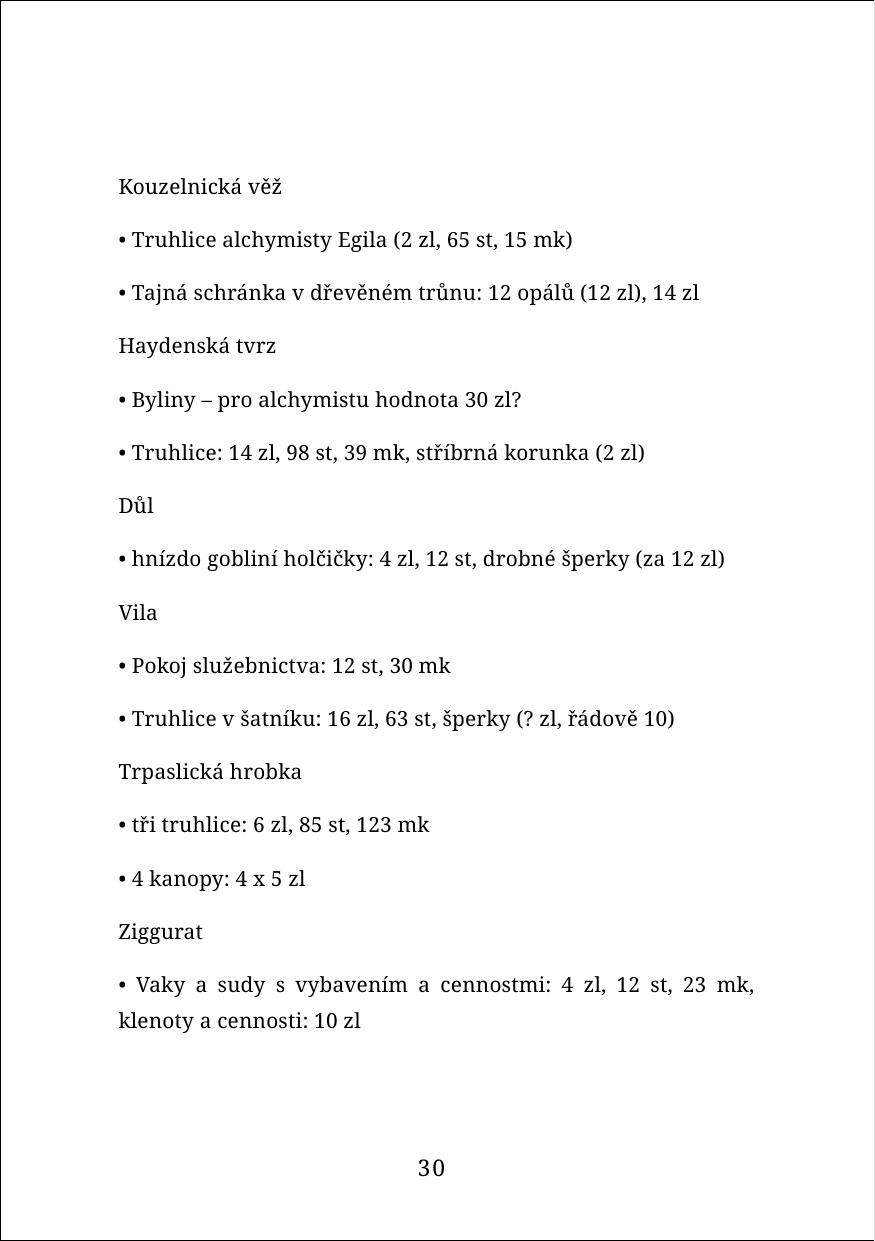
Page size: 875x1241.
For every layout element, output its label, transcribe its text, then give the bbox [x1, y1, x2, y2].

text • Truhlice: 14 zl, 98 st, 39 mk, stříbrná korunka (2 zl) [118, 438, 756, 466]
text • Pokoj služebnictva: 12 st, 30 mk [118, 651, 756, 679]
text Vila [118, 598, 756, 626]
text • Truhlice v šatníku: 16 zl, 63 st, šperky (? zl, řádově 10) [118, 704, 756, 732]
text • Vaky a sudy s vybavením a cennostmi: 4 zl, 12 st, 23 mk, klenoty a cennosti: 10 zl [118, 970, 756, 1034]
text Ziggurat [118, 917, 756, 945]
text • Byliny – pro alchymistu hodnota 30 zl? [118, 385, 756, 413]
text Haydenská tvrz [118, 331, 756, 360]
text Trpaslická hrobka [118, 757, 756, 786]
text • hnízdo gobliní holčičky: 4 zl, 12 st, drobné šperky (za 12 zl) [118, 544, 756, 573]
text • Tajná schránka v dřevěném trůnu: 12 opálů (12 zl), 14 zl [118, 278, 756, 307]
text • tři truhlice: 6 zl, 85 st, 123 mk [118, 811, 756, 839]
text Důl [118, 491, 756, 519]
text • 4 kanopy: 4 x 5 zl [118, 864, 756, 892]
text • Truhlice alchymisty Egila (2 zl, 65 st, 15 mk) [118, 225, 756, 253]
text Kouzelnická věž [118, 172, 756, 200]
